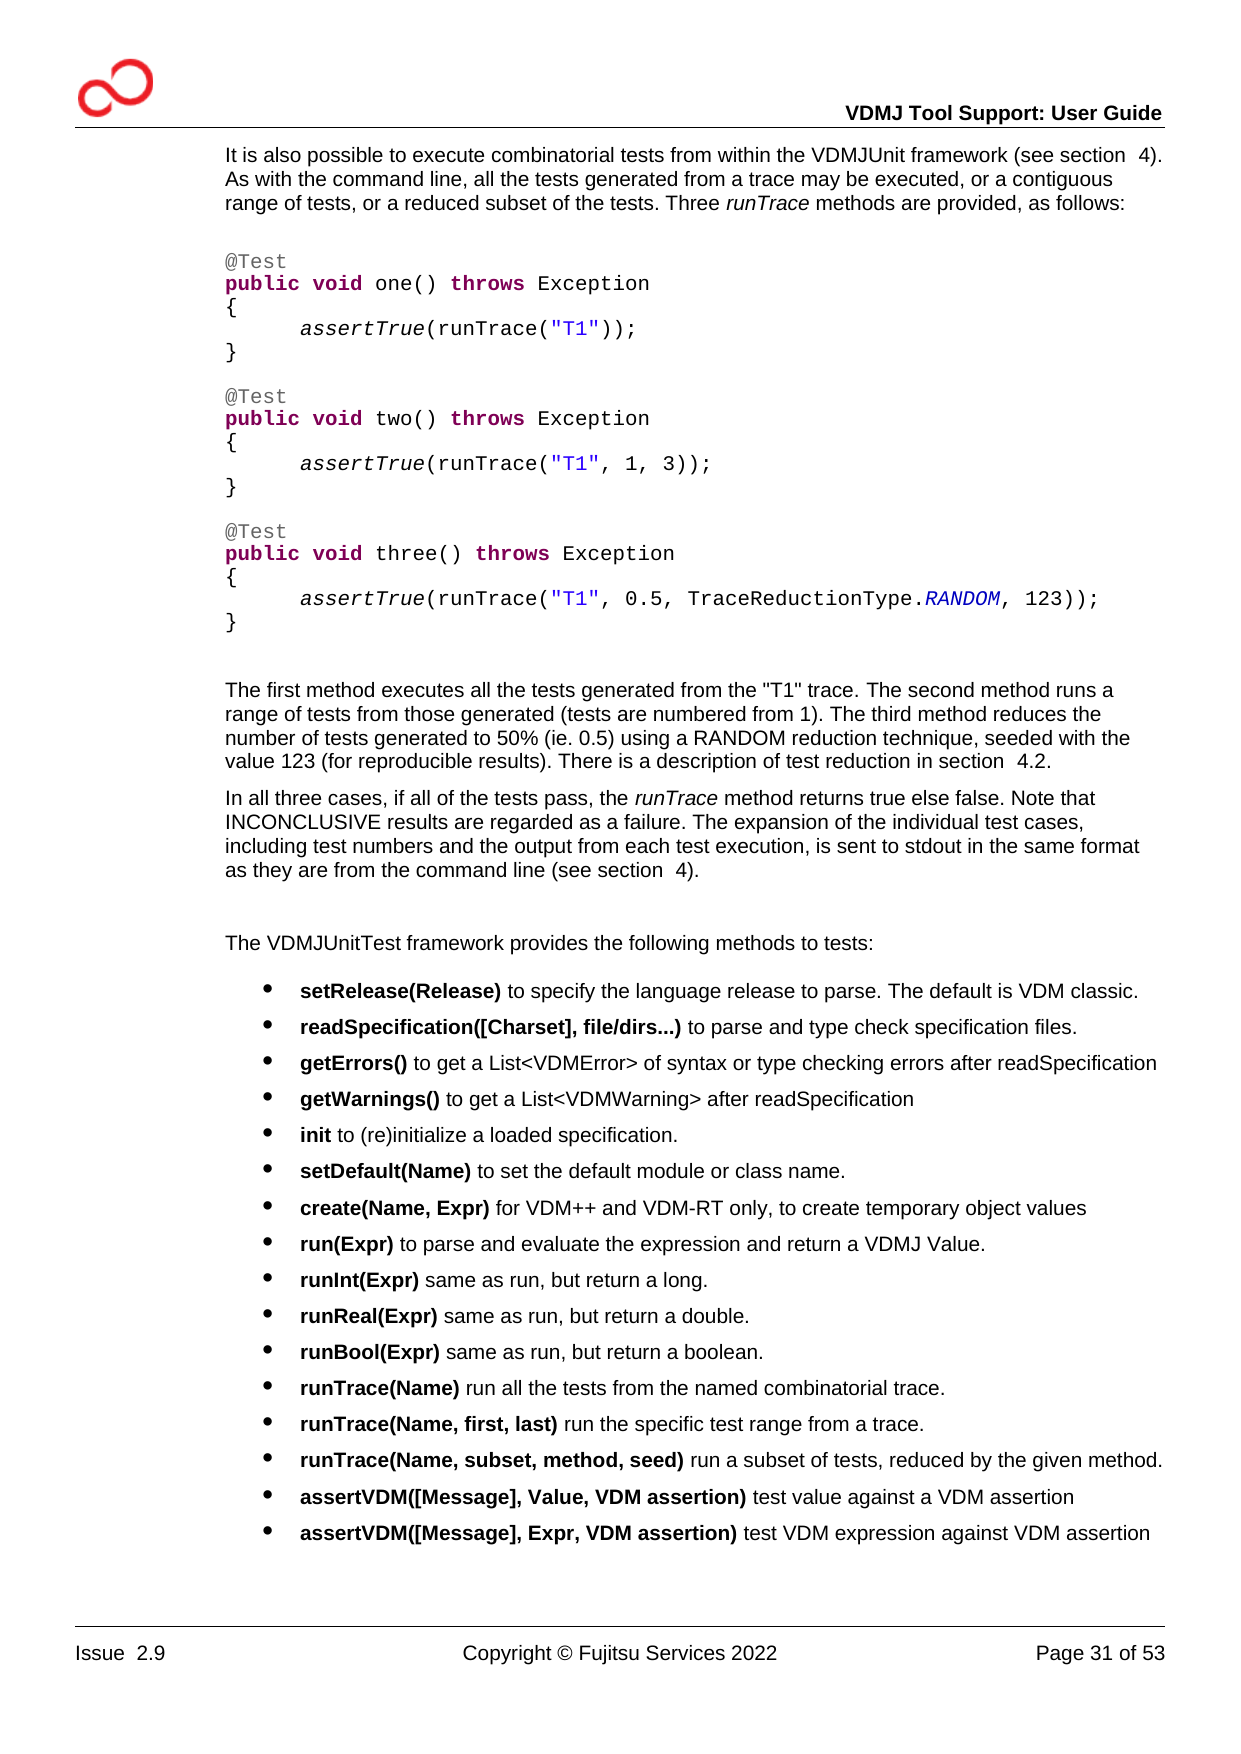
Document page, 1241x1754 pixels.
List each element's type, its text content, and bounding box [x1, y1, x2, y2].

list assertVDM([Message], Expr, VDM assertion) test VDM expression against VDM assertion [262, 1521, 1165, 1545]
list setRelease(Release) to specify the language release to parse. The default is VDM classic. [262, 979, 1165, 1003]
text @Test [225, 520, 1165, 543]
list setDefault(Name) to set the default module or class name. [262, 1160, 1165, 1183]
text public void two() throws Exception [225, 408, 1165, 430]
list readSpecification([Charset], file/dirs...) to parse and type check specification files. [262, 1015, 1165, 1039]
list run(Expr) to parse and evaluate the expression and return a VDMJ Value. [262, 1232, 1165, 1256]
list runInt(Expr) same as run, but return a long. [262, 1268, 1165, 1292]
list runTrace(Name, first, last) run the specific test range from a trace. [262, 1413, 1165, 1437]
text In all three cases, if all of the tests pass, the runTrace method returns true else false. Note that INCONCLUSIVE results are regarded as a failure. The expansion of the individual test cases, including test numbers and the output from each test execution, is sent to stdout in the same format as they are from the command line (see section 4). [225, 786, 1165, 882]
list init to (re)initialize a loaded specification. [262, 1124, 1165, 1147]
list runBool(Expr) same as run, but return a boolean. [262, 1341, 1165, 1364]
text assertTrue(runTrace("T1", 1, 3)); [225, 453, 1165, 475]
list getErrors() to get a List<VDMError> of syntax or type checking errors after readSpecification [262, 1051, 1165, 1075]
text { [225, 565, 1165, 588]
picture [78, 52, 153, 127]
list runReal(Expr) same as run, but return a double. [262, 1304, 1165, 1328]
text } [225, 610, 1165, 633]
text assertTrue(runTrace("T1")); [225, 318, 1165, 340]
text @Test [225, 250, 1165, 273]
text { [225, 430, 1165, 453]
list runTrace(Name) run all the tests from the named combinatorial trace. [262, 1377, 1165, 1400]
list getWarnings() to get a List<VDMWarning> after readSpecification [262, 1088, 1165, 1111]
text public void three() throws Exception [225, 543, 1165, 565]
text The first method executes all the tests generated from the "T1" trace. The second method runs a range of tests from those generated (tests are numbered from 1). The third method reduces the number of tests generated to 50% (ie. 0.5) using a RANDOM reduction technique, seeded with the value 123 (for reproducible results). There is a description of test reduction in section 4.2. [225, 678, 1165, 774]
text assertTrue(runTrace("T1", 0.5, TraceReductionType.RANDOM, 123)); [225, 588, 1165, 610]
text The VDMJUnitTest framework provides the following methods to tests: [225, 931, 1165, 955]
list create(Name, Expr) for VDM++ and VDM-RT only, to create temporary object values [262, 1196, 1165, 1220]
text It is also possible to execute combinatorial tests from within the VDMJUnit framework (see section 4). As with the command line, all the tests generated from a trace may be executed, or a contiguous range of tests, or a reduced subset of the tests. Three runTrace methods are provided, as follows: [225, 143, 1165, 215]
text } [225, 475, 1165, 498]
text public void one() throws Exception [225, 273, 1165, 295]
text @Test [225, 385, 1165, 408]
list assertVDM([Message], Value, VDM assertion) test value against a VDM assertion [262, 1485, 1165, 1509]
text { [225, 295, 1165, 318]
text } [225, 340, 1165, 363]
list runTrace(Name, subset, method, seed) run a subset of tests, reduced by the given method. [262, 1449, 1165, 1473]
